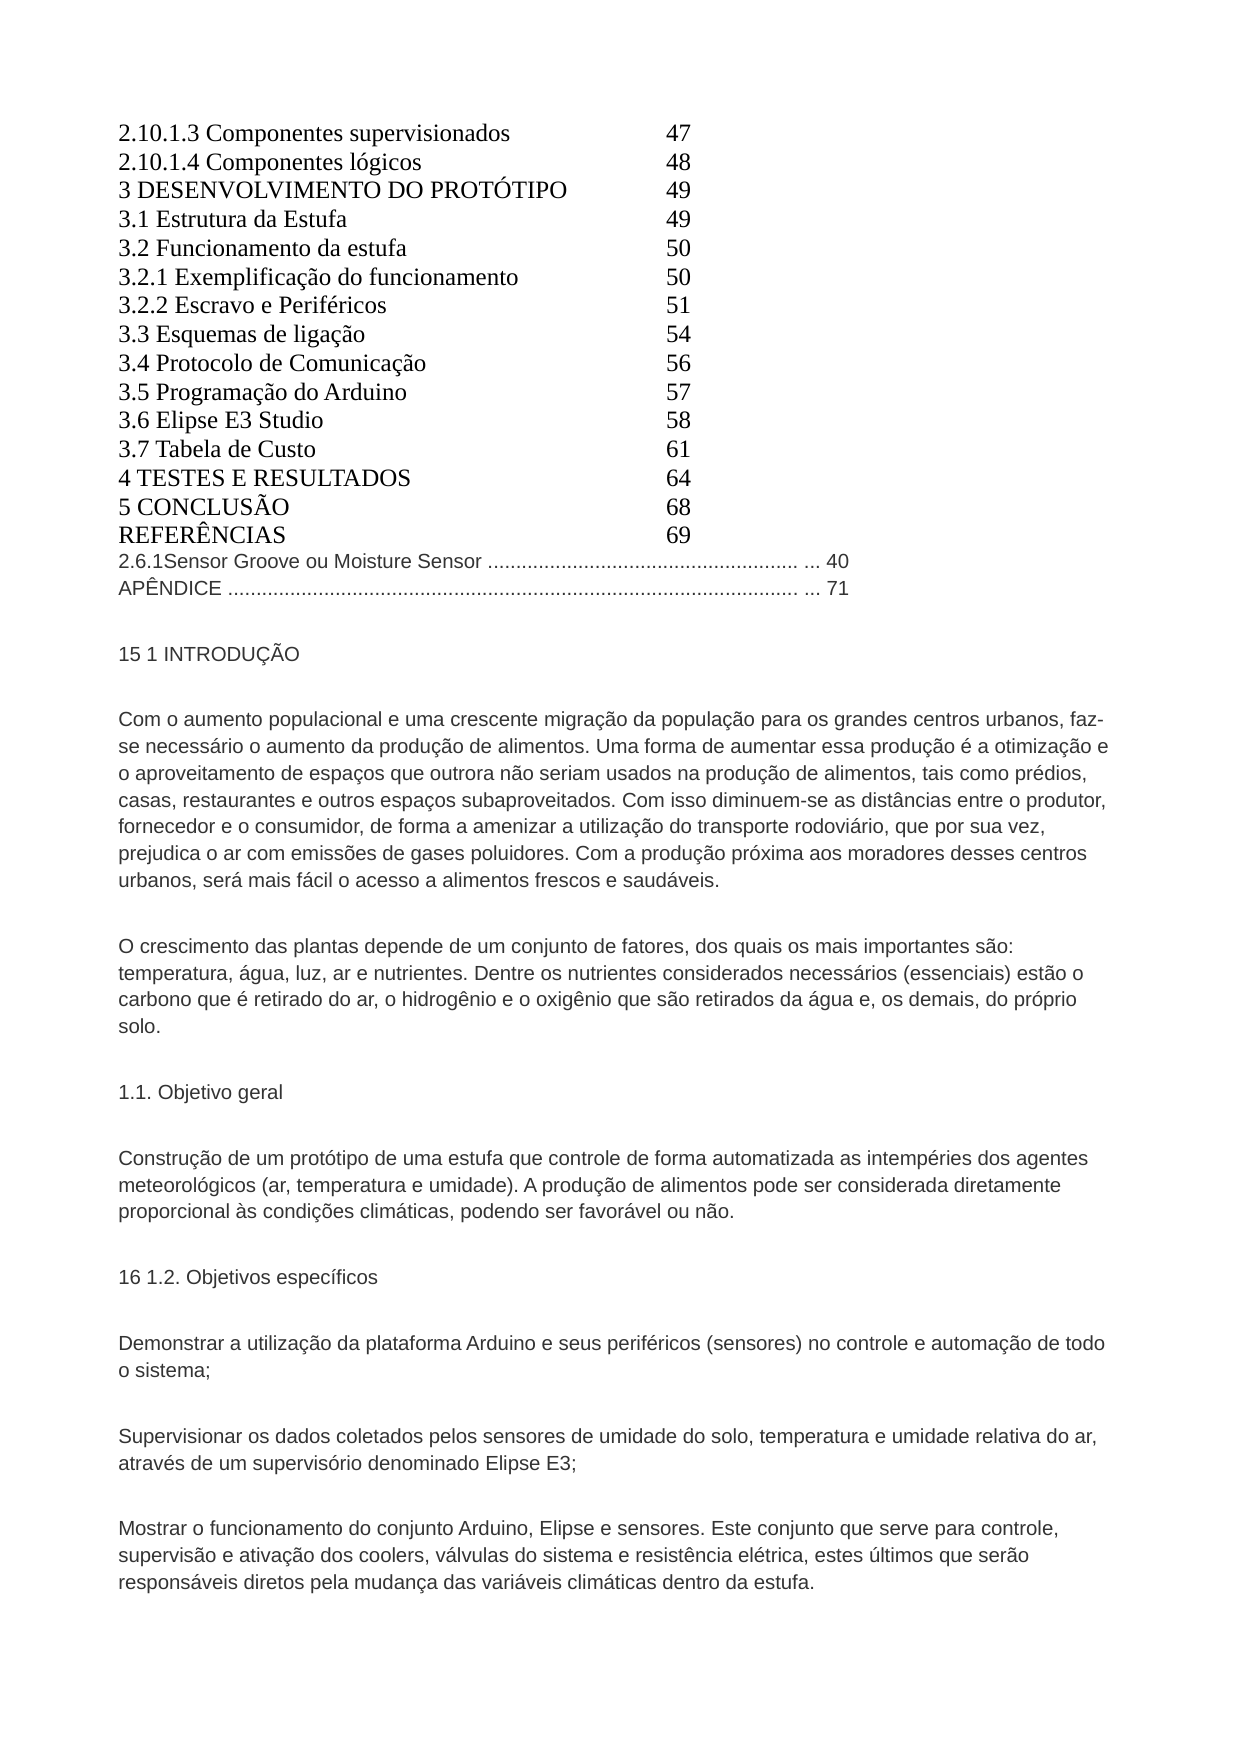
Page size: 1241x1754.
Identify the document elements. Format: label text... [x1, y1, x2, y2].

table_cell 54 [666, 319, 706, 348]
table_cell 3.7 Tabela de Custo [118, 434, 666, 463]
table_cell 58 [666, 406, 706, 434]
table_cell 3.6 Elipse E3 Studio [118, 406, 666, 434]
table_cell 2.10.1.4 Componentes lógicos [118, 147, 666, 176]
table_cell REFERÊNCIAS [118, 521, 666, 549]
text 15 1 INTRODUÇÃO [118, 642, 1122, 665]
table_cell 50 [666, 262, 706, 291]
table_cell 64 [666, 463, 706, 492]
text Mostrar o funcionamento do conjunto Arduino, Elipse e sensores. Este conjunto que serve para controle, supervisão e ativação dos coolers, válvulas do sistema e resistência elétrica, estes últimos que serão responsáveis diretos pela mudança das variáveis climáticas dentro da estufa. [118, 1517, 1122, 1593]
text 1.1. Objetivo geral [118, 1080, 1122, 1104]
table_cell 68 [666, 492, 706, 521]
table_cell 4 TESTES E RESULTADOS [118, 463, 666, 492]
text Construção de um protótipo de uma estufa que controle de forma automatizada as intempéries dos agentes meteorológicos (ar, temperatura e umidade). A produção de alimentos pode ser considerada diretamente proporcional às condições climáticas, podendo ser favorável ou não. [118, 1146, 1122, 1223]
table_cell 57 [666, 377, 706, 406]
table_cell 3.2.1 Exemplificação do funcionamento [118, 262, 666, 291]
text Supervisionar os dados coletados pelos sensores de umidade do solo, temperatura e umidade relativa do ar, através de um supervisório denominado Elipse E3; [118, 1424, 1122, 1474]
table_cell 3.3 Esquemas de ligação [118, 319, 666, 348]
table_cell 48 [666, 147, 706, 176]
table_cell 51 [666, 291, 706, 319]
table_cell 3 DESENVOLVIMENTO DO PROTÓTIPO [118, 176, 666, 204]
table_cell 3.2 Funcionamento da estufa [118, 233, 666, 262]
table_cell 69 [666, 521, 706, 549]
table_cell 49 [666, 204, 706, 233]
table_cell 50 [666, 233, 706, 262]
text 2.6.1Sensor Groove ou Moisture Sensor ....................................................... ... 40 APÊNDICE ..................................................................................................... ... 71 [118, 549, 1122, 599]
table_cell 5 CONCLUSÃO [118, 492, 666, 521]
table_cell 49 [666, 176, 706, 204]
table_cell 3.4 Protocolo de Comunicação [118, 348, 666, 377]
text Demonstrar a utilização da plataforma Arduino e seus periféricos (sensores) no controle e automação de todo o sistema; [118, 1331, 1122, 1382]
text O crescimento das plantas depende de um conjunto de fatores, dos quais os mais importantes são: temperatura, água, luz, ar e nutrientes. Dentre os nutrientes considerados necessários (essenciais) estão o carbono que é retirado do ar, o hidrogênio e o oxigênio que são retirados da água e, os demais, do próprio solo. [118, 934, 1122, 1038]
table_cell 47 [666, 118, 706, 147]
text 16 1.2. Objetivos específicos [118, 1266, 1122, 1289]
text Com o aumento populacional e uma crescente migração da população para os grandes centros urbanos, faz-se necessário o aumento da produção de alimentos. Uma forma de aumentar essa produção é a otimização e o aproveitamento de espaços que outrora não seriam usados na produção de alimentos, tais como prédios, casas, restaurantes e outros espaços subaproveitados. Com isso diminuem-se as distâncias entre o produtor, fornecedor e o consumidor, de forma a amenizar a utilização do transporte rodoviário, que por sua vez, prejudica o ar com emissões de gases poluidores. Com a produção próxima aos moradores desses centros urbanos, será mais fácil o acesso a alimentos frescos e saudáveis. [118, 708, 1122, 892]
table_cell 56 [666, 348, 706, 377]
table_cell 61 [666, 434, 706, 463]
table_cell 3.2.2 Escravo e Periféricos [118, 291, 666, 319]
table_cell 3.1 Estrutura da Estufa [118, 204, 666, 233]
table_cell 3.5 Programação do Arduino [118, 377, 666, 406]
table_cell 2.10.1.3 Componentes supervisionados [118, 118, 666, 147]
